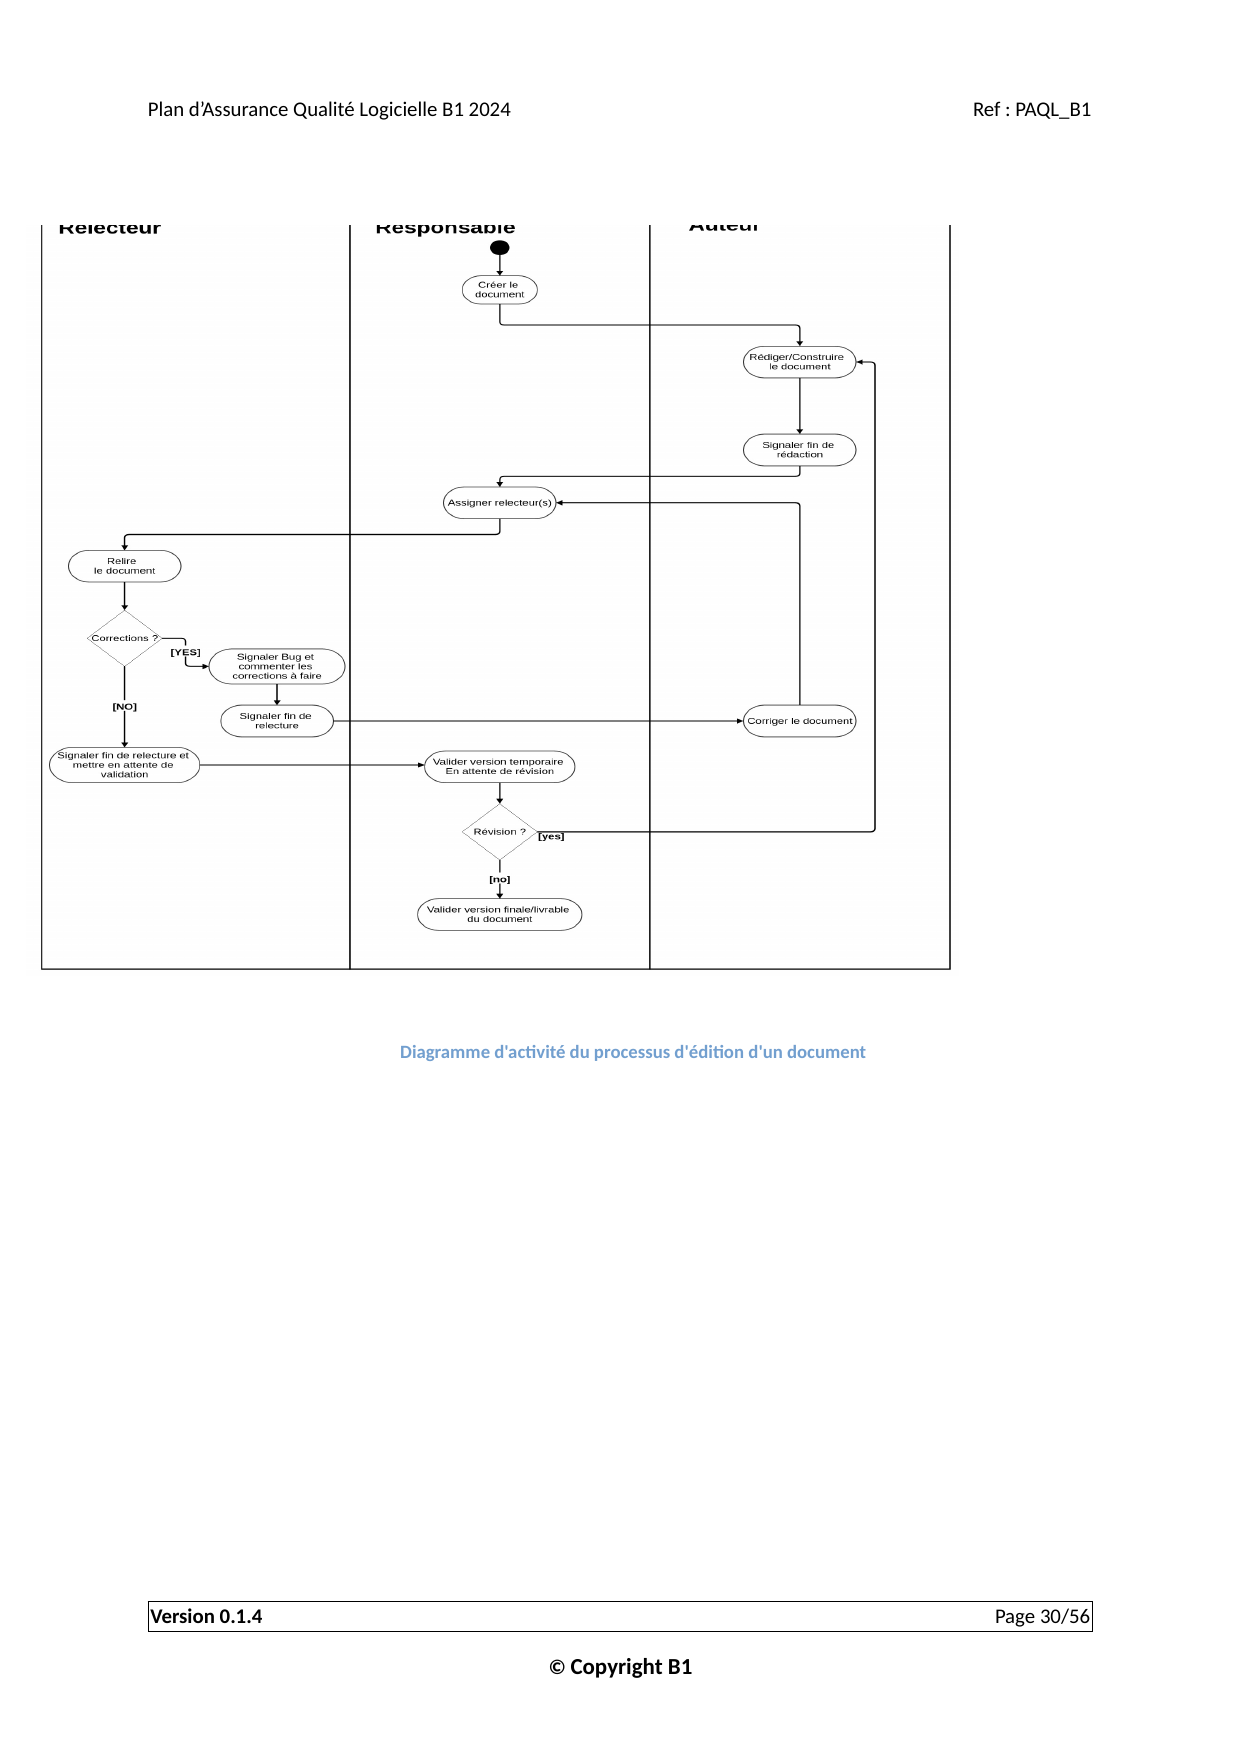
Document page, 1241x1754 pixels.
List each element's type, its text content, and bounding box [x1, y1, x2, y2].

text Diagramme d'activité du processus d'édition d'un document [26, 1040, 1240, 1063]
